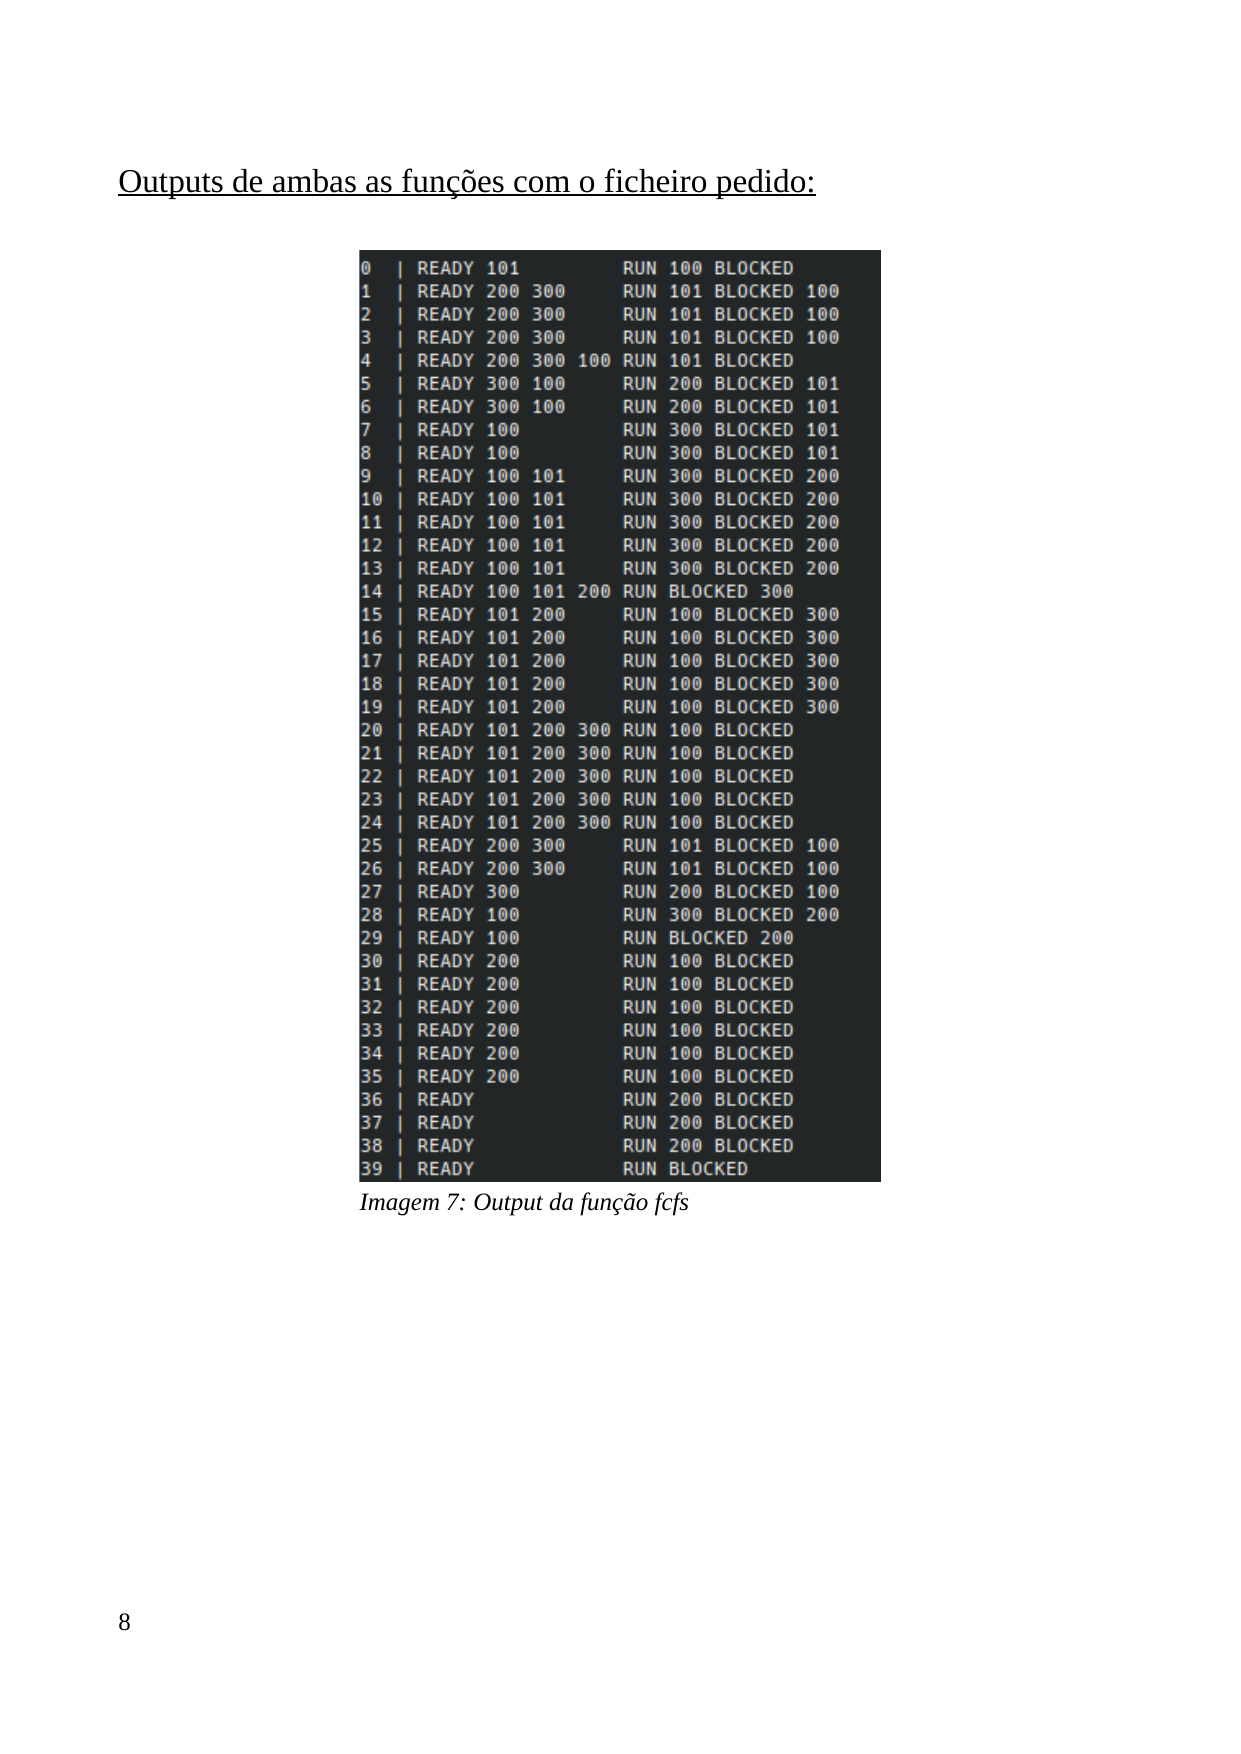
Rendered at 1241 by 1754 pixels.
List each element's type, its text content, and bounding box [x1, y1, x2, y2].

text Imagem 7: Output da função fcfs [359, 1182, 881, 1216]
picture [359, 250, 881, 1182]
text Outputs de ambas as funções com o ficheiro pedido: [118, 161, 1122, 199]
